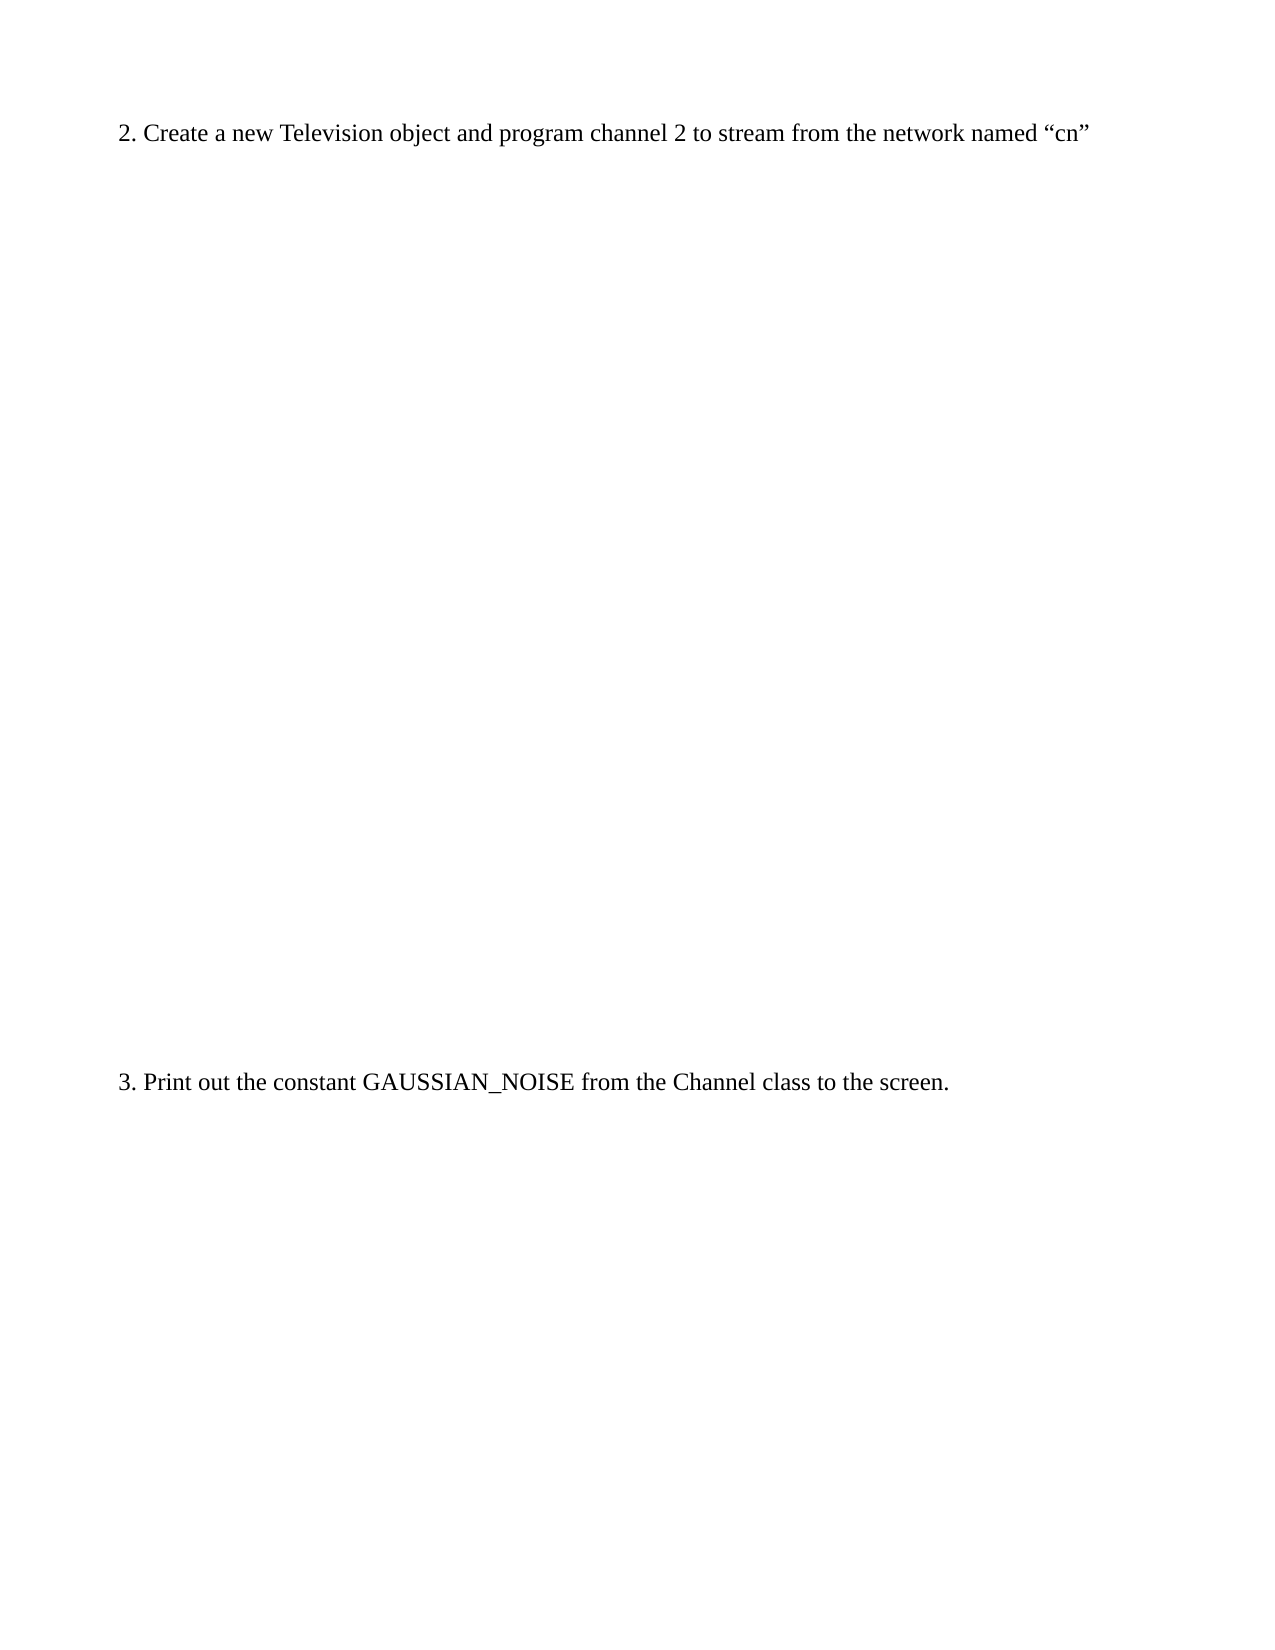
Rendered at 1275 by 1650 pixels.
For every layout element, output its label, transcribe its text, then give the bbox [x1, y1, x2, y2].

text 2. Create a new Television object and program channel 2 to stream from the network named “cn” [118, 118, 1157, 147]
text 3. Print out the constant GAUSSIAN_NOISE from the Channel class to the screen. [118, 1067, 1157, 1096]
